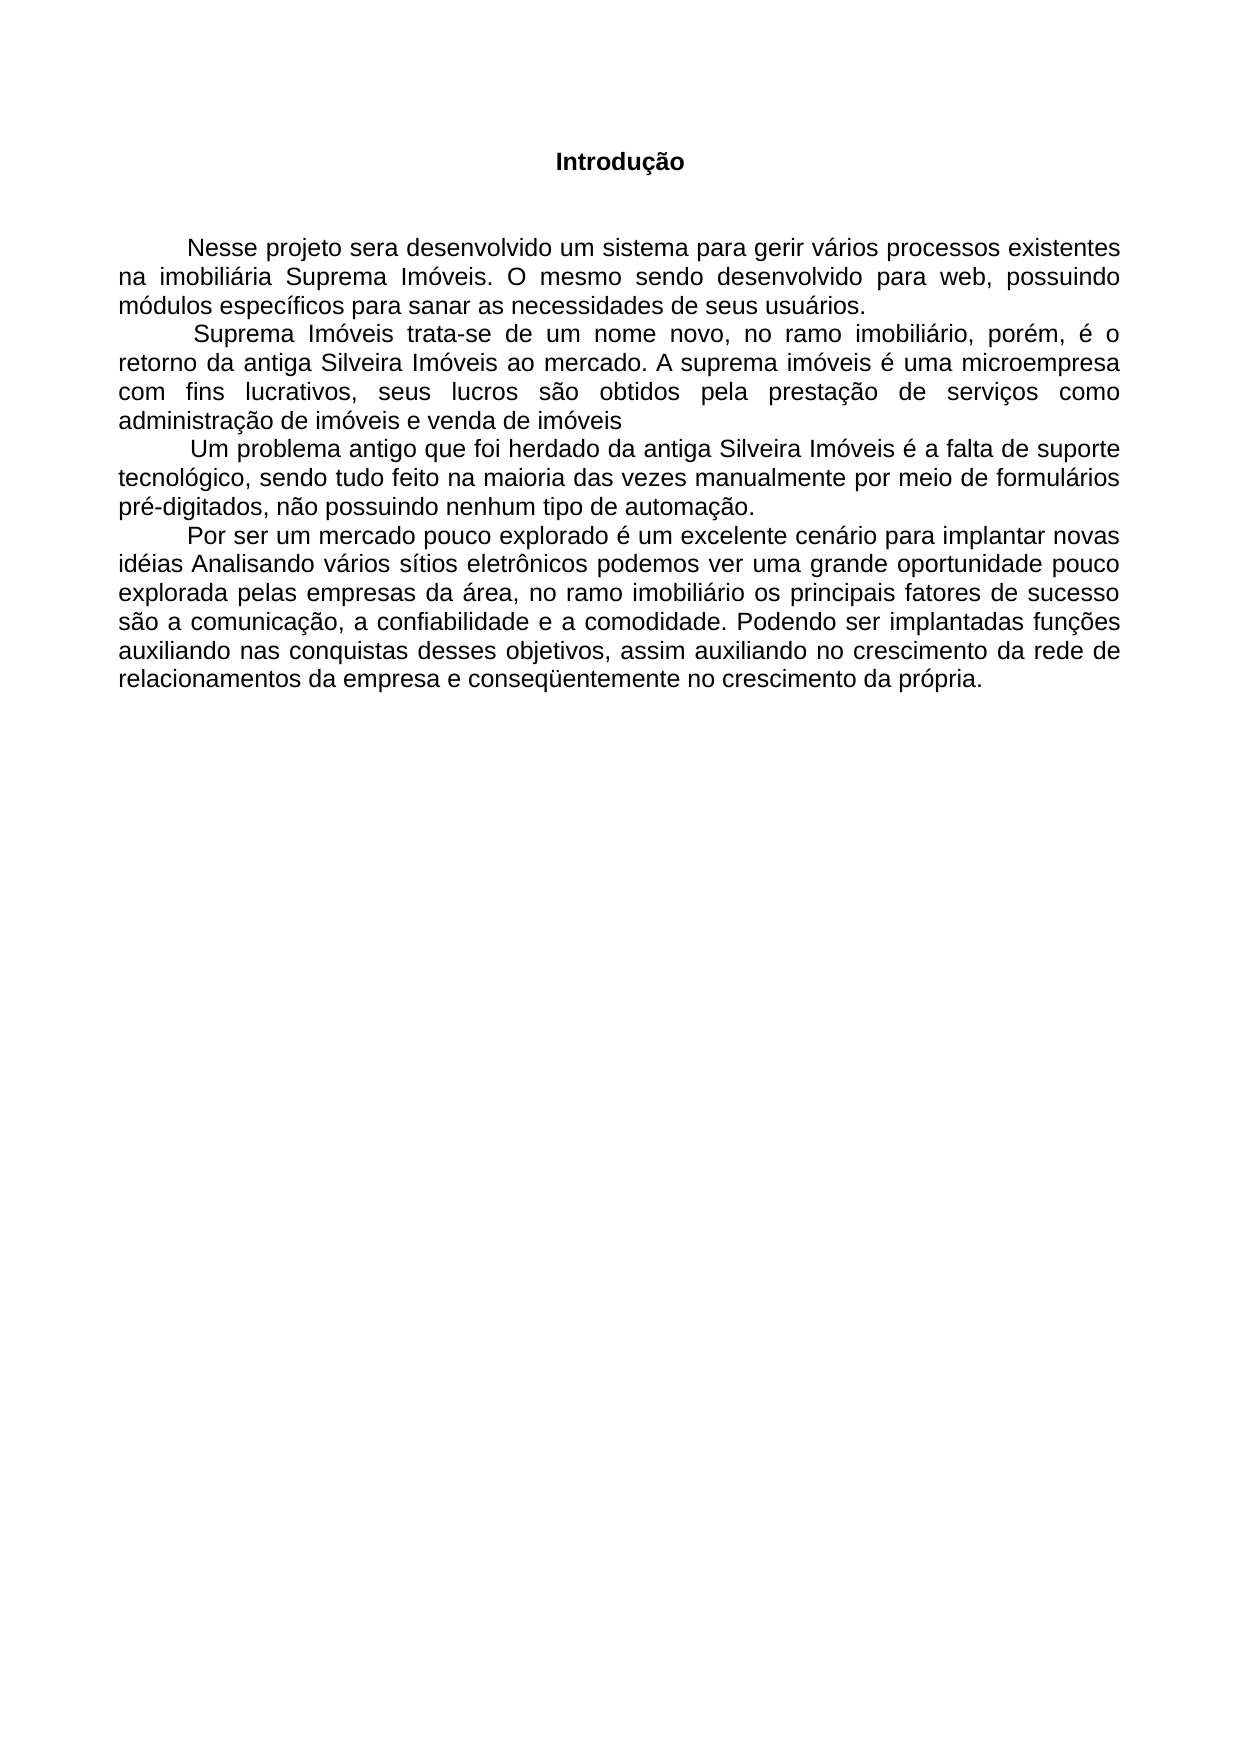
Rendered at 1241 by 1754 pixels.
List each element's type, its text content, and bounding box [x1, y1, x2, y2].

text Nesse projeto sera desenvolvido um sistema para gerir vários processos existentes na imobiliária Suprema Imóveis. O mesmo sendo desenvolvido para web, possuindo módulos específicos para sanar as necessidades de seus usuários. [118, 233, 1122, 319]
text Um problema antigo que foi herdado da antiga Silveira Imóveis é a falta de suporte tecnológico, sendo tudo feito na maioria das vezes manualmente por meio de formulários pré-digitados, não possuindo nenhum tipo de automação. [118, 434, 1122, 521]
text Introdução [118, 147, 1122, 176]
text Suprema Imóveis trata-se de um nome novo, no ramo imobiliário, porém, é o retorno da antiga Silveira Imóveis ao mercado. A suprema imóveis é uma microempresa com fins lucrativos, seus lucros são obtidos pela prestação de serviços como administração de imóveis e venda de imóveis [118, 319, 1122, 434]
text Por ser um mercado pouco explorado é um excelente cenário para implantar novas idéias Analisando vários sítios eletrônicos podemos ver uma grande oportunidade pouco explorada pelas empresas da área, no ramo imobiliário os principais fatores de sucesso são a comunicação, a confiabilidade e a comodidade. Podendo ser implantadas funções auxiliando nas conquistas desses objetivos, assim auxiliando no crescimento da rede de relacionamentos da empresa e conseqüentemente no crescimento da própria. [118, 521, 1122, 693]
